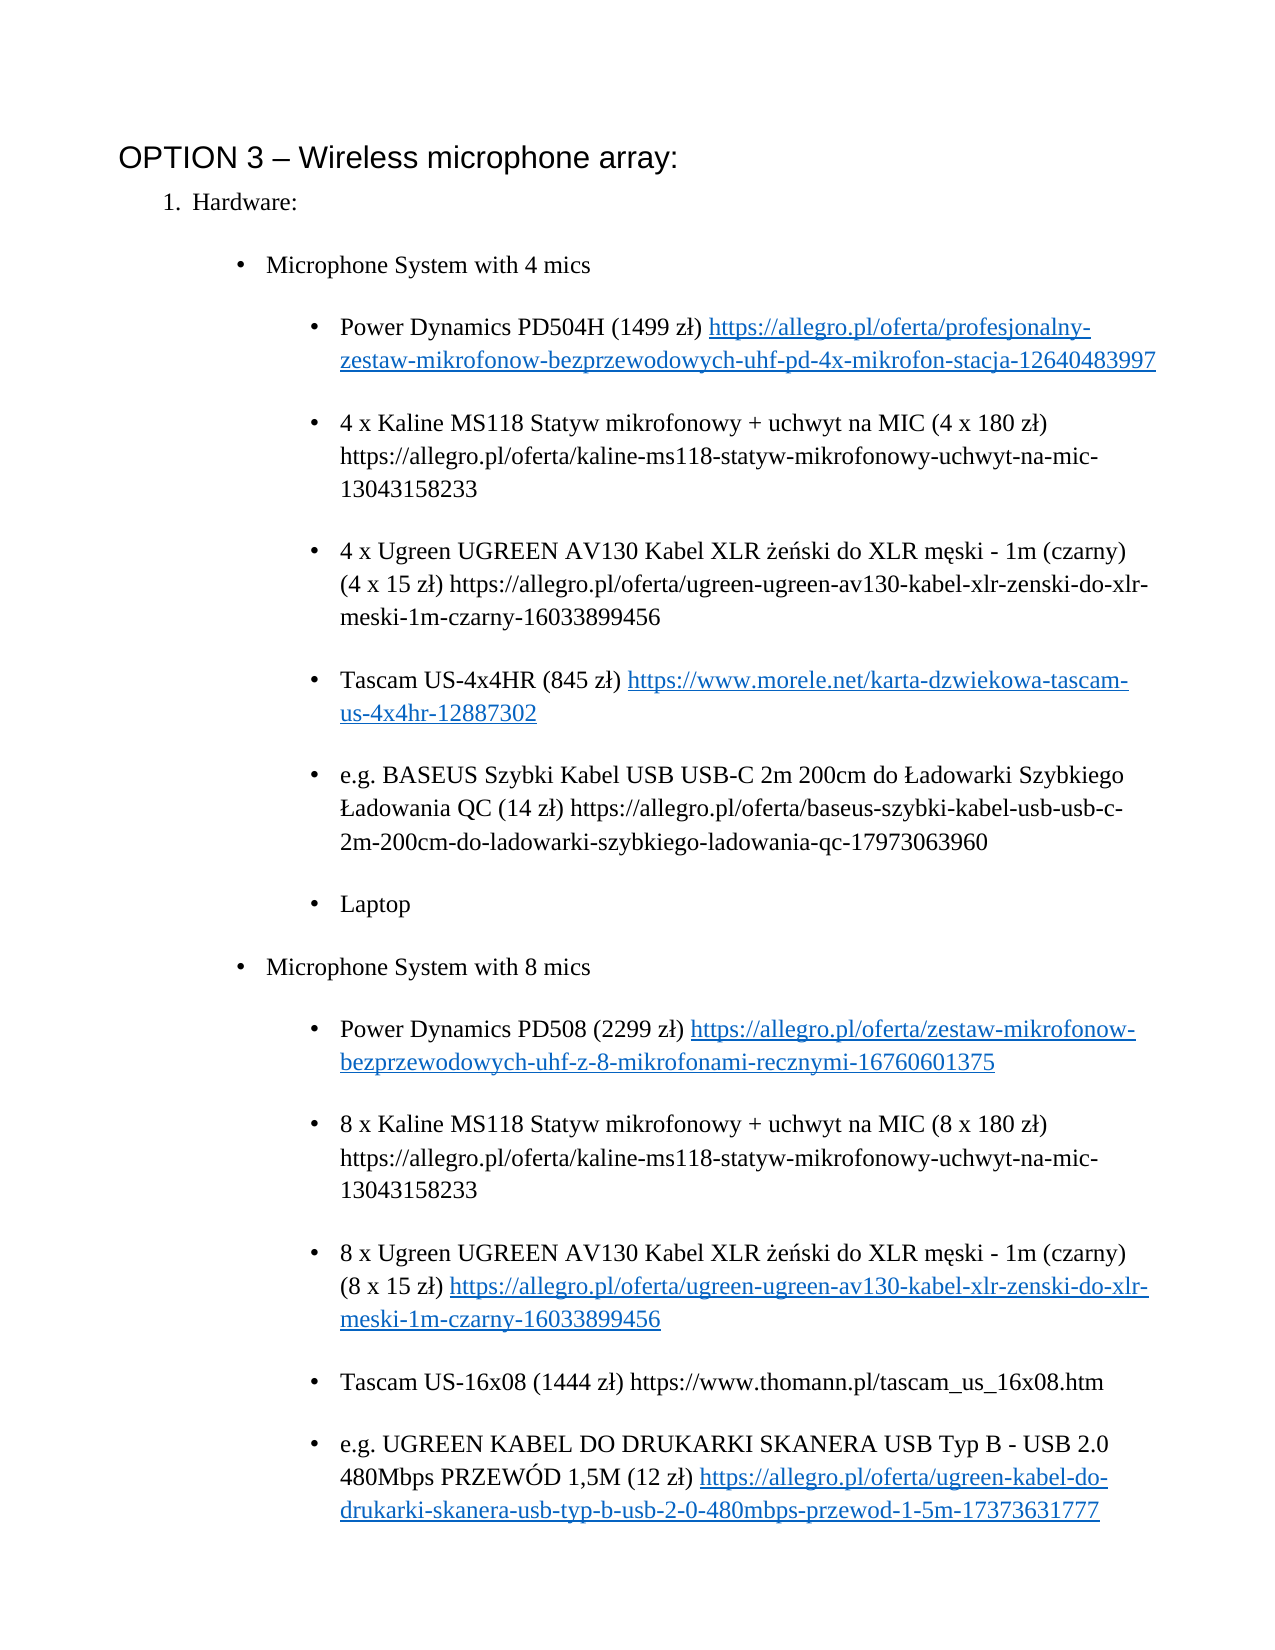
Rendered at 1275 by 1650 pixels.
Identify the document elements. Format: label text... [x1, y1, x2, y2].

list Microphone System with 4 mics [236, 250, 1157, 279]
list Hardware: [162, 187, 1157, 216]
list Power Dynamics PD504H (1499 zł) https://allegro.pl/oferta/profesjonalny-zestaw-mikrofonow-bezprzewodowych-uhf-pd-4x-mikrofon-stacja-12640483997 [310, 312, 1157, 374]
list Tascam US-16x08 (1444 zł) https://www.thomann.pl/tascam_us_16x08.htm [310, 1367, 1157, 1395]
list e.g. BASEUS Szybki Kabel USB USB-C 2m 200cm do Ładowarki Szybkiego Ładowania QC (14 zł) https://allegro.pl/oferta/baseus-szybki-kabel-usb-usb-c-2m-200cm-do-ladowarki-szybkiego-ladowania-qc-17973063960 [310, 761, 1157, 855]
list 4 x Kaline MS118 Statyw mikrofonowy + uchwyt na MIC (4 x 180 zł) https://allegro.pl/oferta/kaline-ms118-statyw-mikrofonowy-uchwyt-na-mic-13043158233 [310, 408, 1157, 503]
subtitle OPTION 3 – Wireless microphone array: [118, 139, 1157, 175]
list Laptop [310, 889, 1157, 918]
list e.g. UGREEN KABEL DO DRUKARKI SKANERA USB Typ B - USB 2.0 480Mbps PRZEWÓD 1,5M (12 zł) https://allegro.pl/oferta/ugreen-kabel-do-drukarki-skanera-usb-typ-b-usb-2-0-480mbps-przewod-1-5m-17373631777 [310, 1429, 1157, 1524]
list 8 x Kaline MS118 Statyw mikrofonowy + uchwyt na MIC (8 x 180 zł) https://allegro.pl/oferta/kaline-ms118-statyw-mikrofonowy-uchwyt-na-mic-13043158233 [310, 1109, 1157, 1204]
list Power Dynamics PD508 (2299 zł) https://allegro.pl/oferta/zestaw-mikrofonow-bezprzewodowych-uhf-z-8-mikrofonami-recznymi-16760601375 [310, 1014, 1157, 1076]
list 4 x Ugreen UGREEN AV130 Kabel XLR żeński do XLR męski - 1m (czarny) (4 x 15 zł) https://allegro.pl/oferta/ugreen-ugreen-av130-kabel-xlr-zenski-do-xlr-meski-1m-czarny-16033899456 [310, 536, 1157, 631]
list Microphone System with 8 mics [236, 952, 1157, 980]
list Tascam US-4x4HR (845 zł) https://www.morele.net/karta-dzwiekowa-tascam-us-4x4hr-12887302 [310, 665, 1157, 727]
list 8 x Ugreen UGREEN AV130 Kabel XLR żeński do XLR męski - 1m (czarny) (8 x 15 zł) https://allegro.pl/oferta/ugreen-ugreen-av130-kabel-xlr-zenski-do-xlr-meski-1m-czarny-16033899456 [310, 1238, 1157, 1333]
